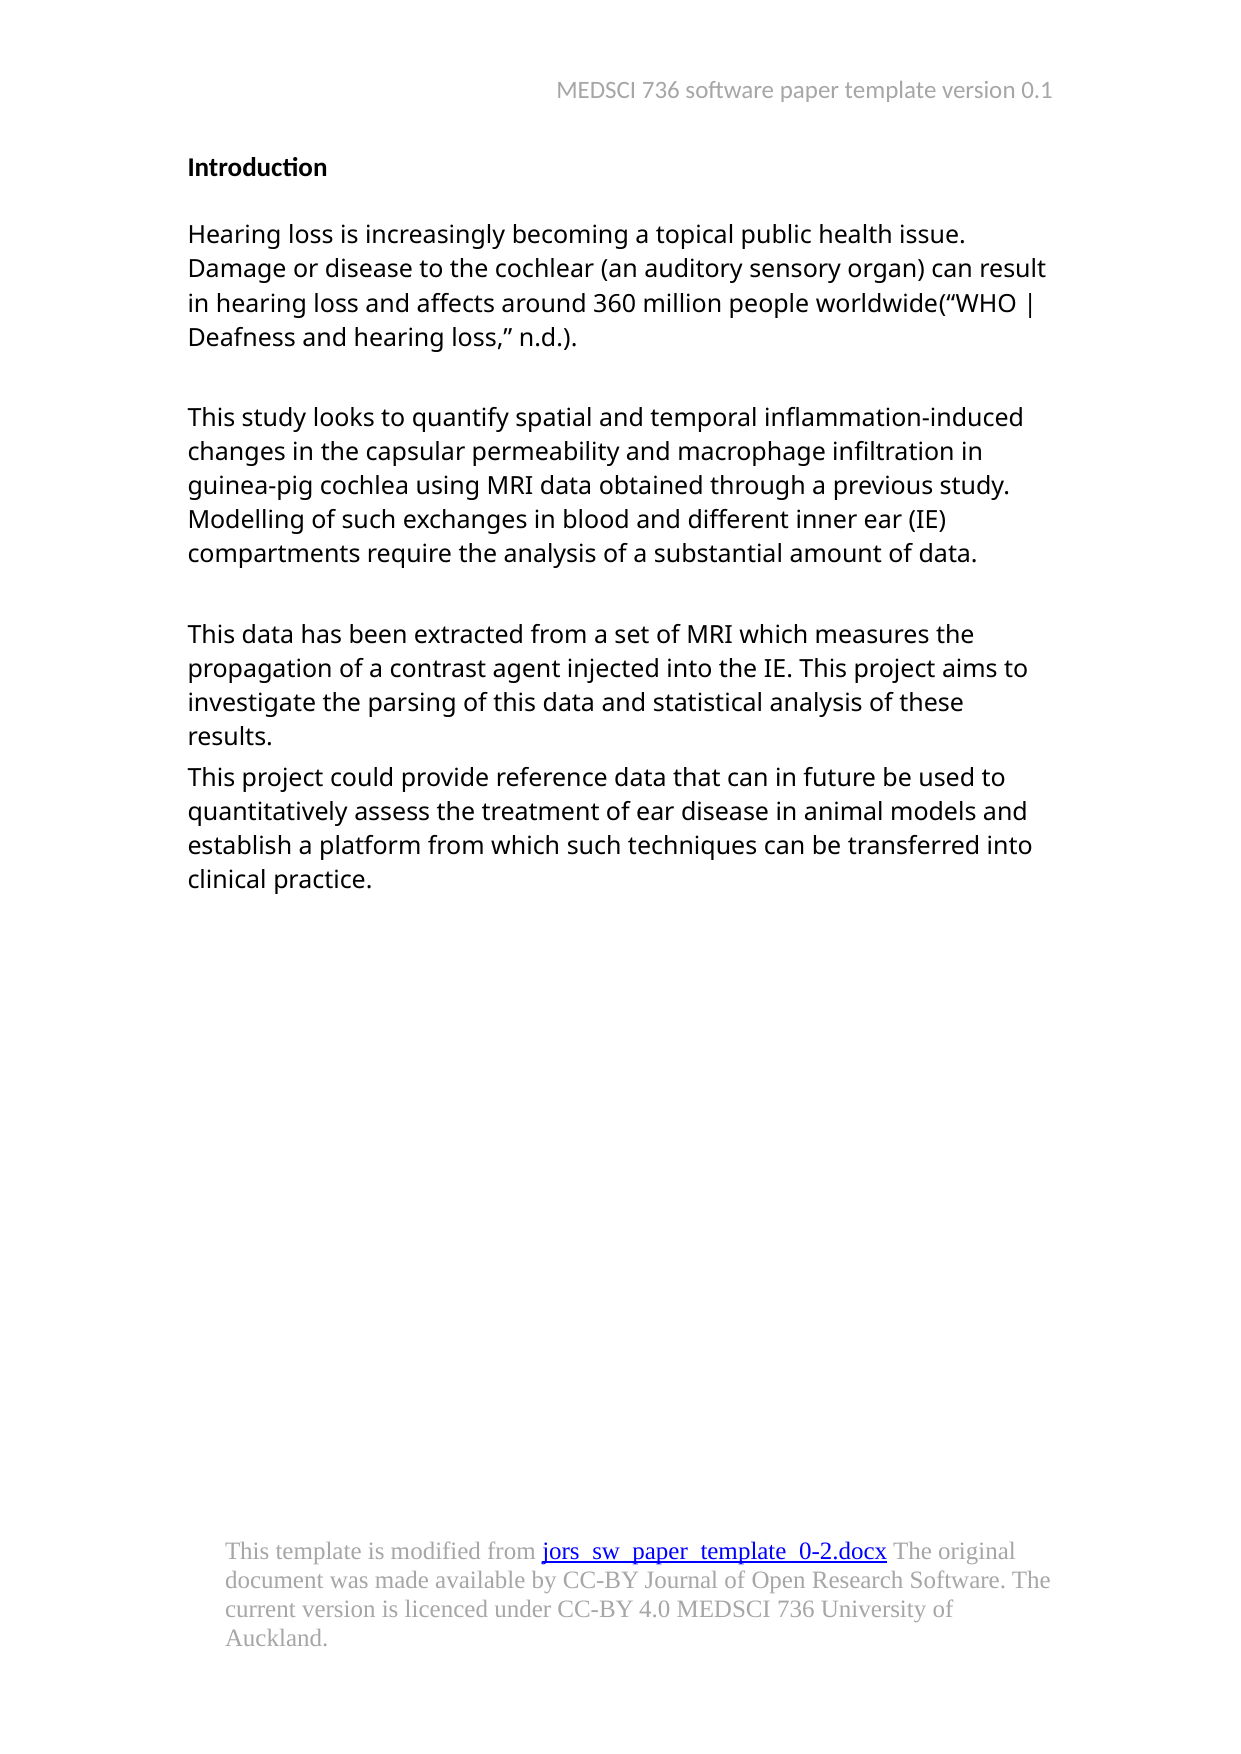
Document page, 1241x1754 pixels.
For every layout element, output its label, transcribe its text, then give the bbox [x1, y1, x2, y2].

text This data has been extracted from a set of MRI which measures the propagation of a contrast agent injected into the IE. This project aims to investigate the parsing of this data and statistical analysis of these results. [187, 617, 1053, 753]
text Hearing loss is increasingly becoming a topical public health issue. Damage or disease to the cochlear (an auditory sensory organ) can result in hearing loss and affects around 360 million people worldwide(“WHO | Deafness and hearing loss,” n.d.). [187, 217, 1053, 353]
subtitle Introduction [187, 150, 1053, 183]
text This study looks to quantify spatial and temporal inflammation-induced changes in the capsular permeability and macrophage infiltration in guinea-pig cochlea using MRI data obtained through a previous study. Modelling of such exchanges in blood and different inner ear (IE) compartments require the analysis of a substantial amount of data. [187, 400, 1053, 570]
text This project could provide reference data that can in future be used to quantitatively assess the treatment of ear disease in animal models and establish a platform from which such techniques can be transferred into clinical practice. [187, 759, 1053, 896]
